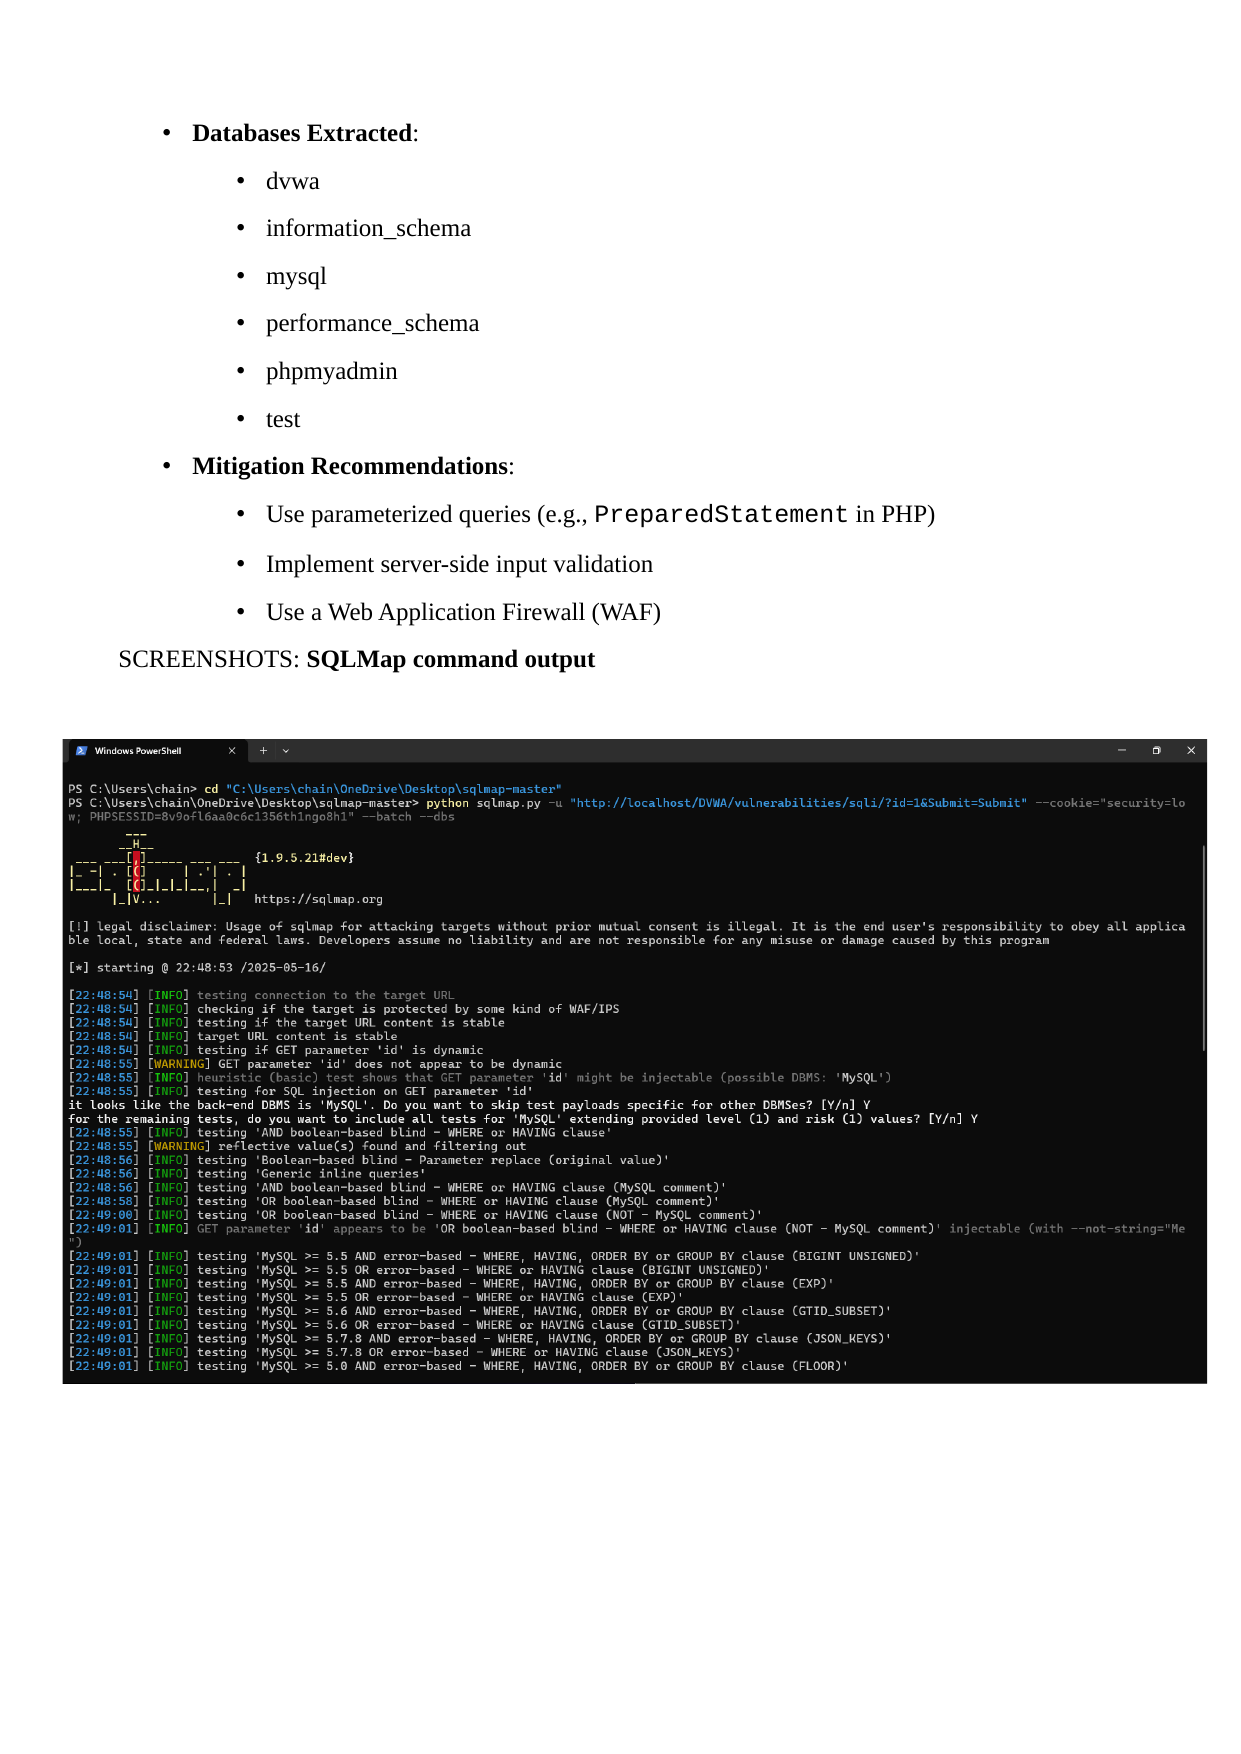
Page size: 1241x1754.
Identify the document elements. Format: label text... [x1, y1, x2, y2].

list test [236, 404, 1122, 432]
list phpmyadmin [236, 356, 1122, 385]
list Use parameterized queries (e.g., PreparedStatement in PHP) [236, 499, 1122, 530]
list information_schema [236, 213, 1122, 242]
list dvwa [236, 166, 1122, 194]
picture [62, 739, 1208, 1384]
list mysql [236, 261, 1122, 290]
list Mitigation Recommendations: [162, 451, 1122, 480]
list performance_schema [236, 308, 1122, 337]
text SCREENSHOTS: SQLMap command output [118, 644, 1122, 673]
list Databases Extracted: [162, 118, 1122, 147]
list Implement server-side input validation [236, 549, 1122, 578]
list Use a Web Application Firewall (WAF) [236, 597, 1122, 625]
